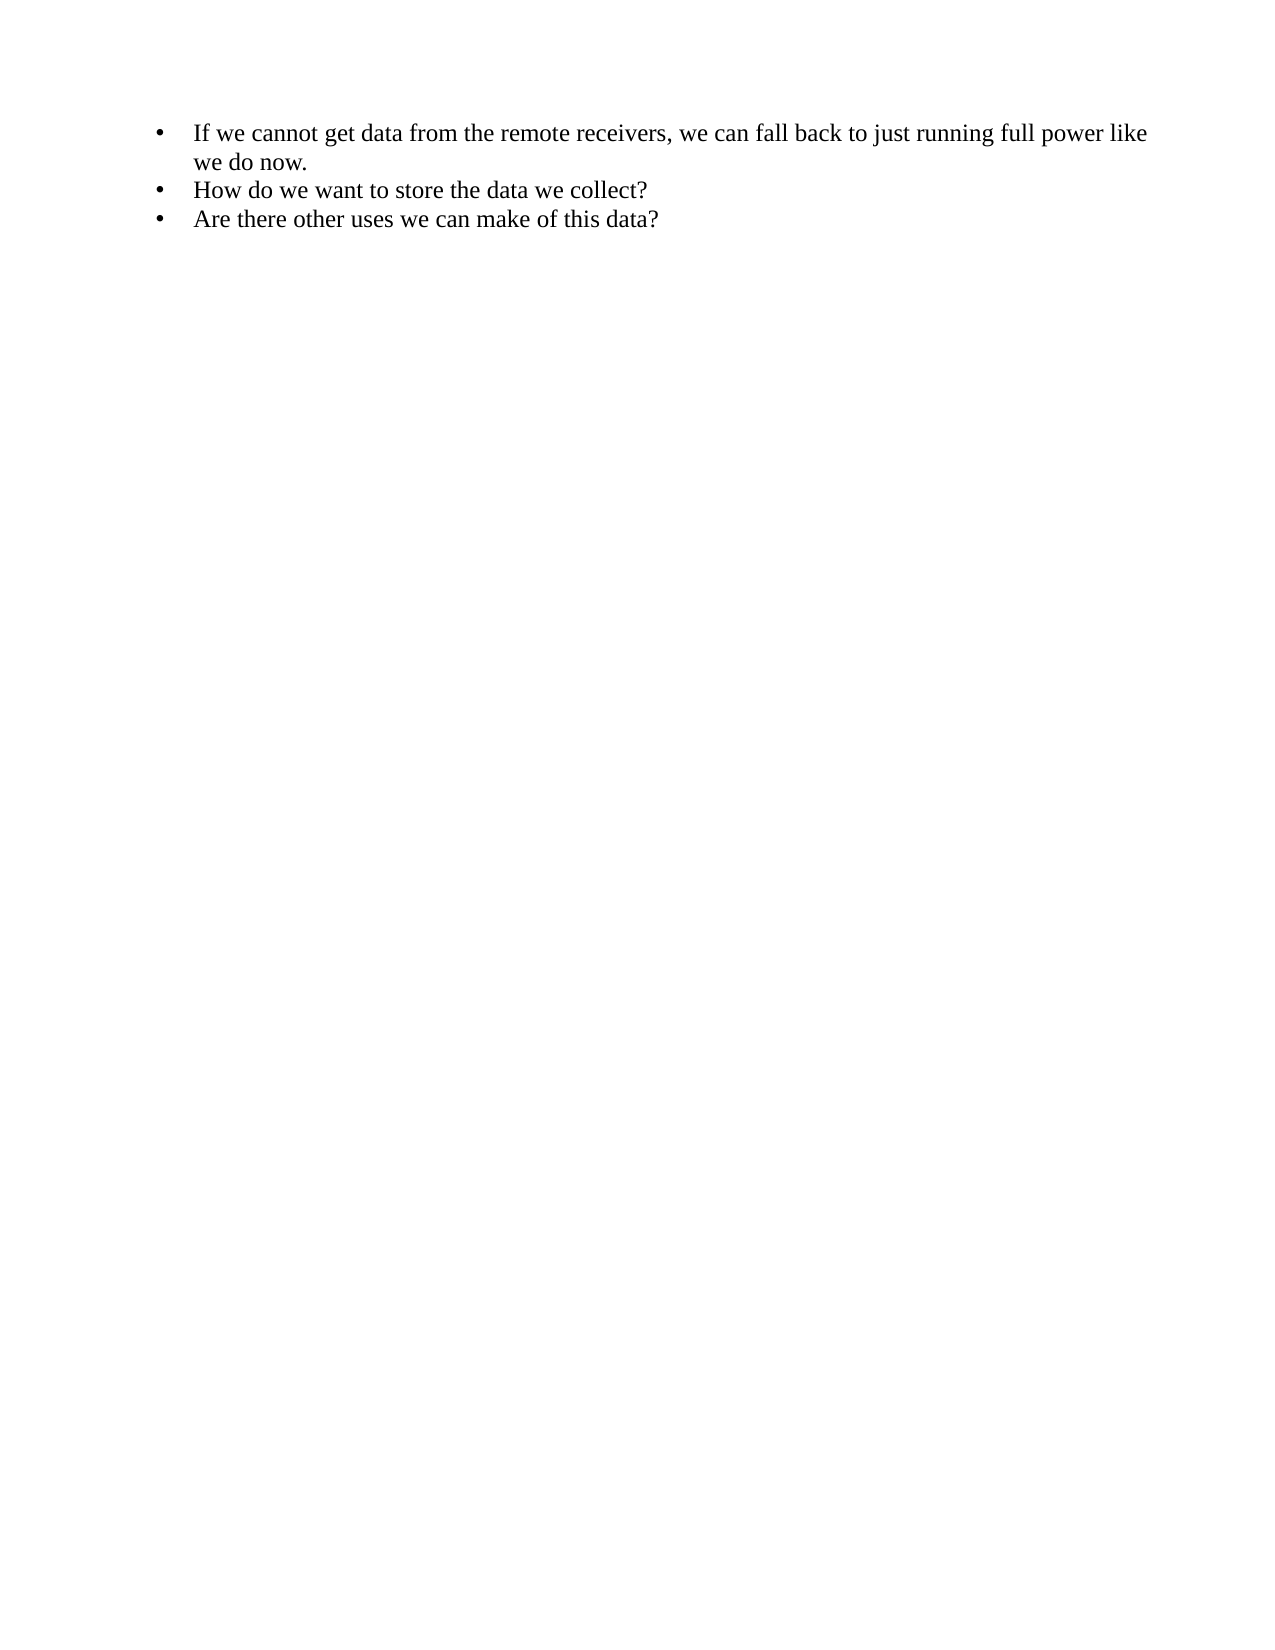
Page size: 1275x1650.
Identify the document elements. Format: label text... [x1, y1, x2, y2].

list Are there other uses we can make of this data? [156, 204, 1157, 233]
list How do we want to store the data we collect? [156, 176, 1157, 204]
list If we cannot get data from the remote receivers, we can fall back to just running full power like we do now. [156, 118, 1157, 176]
